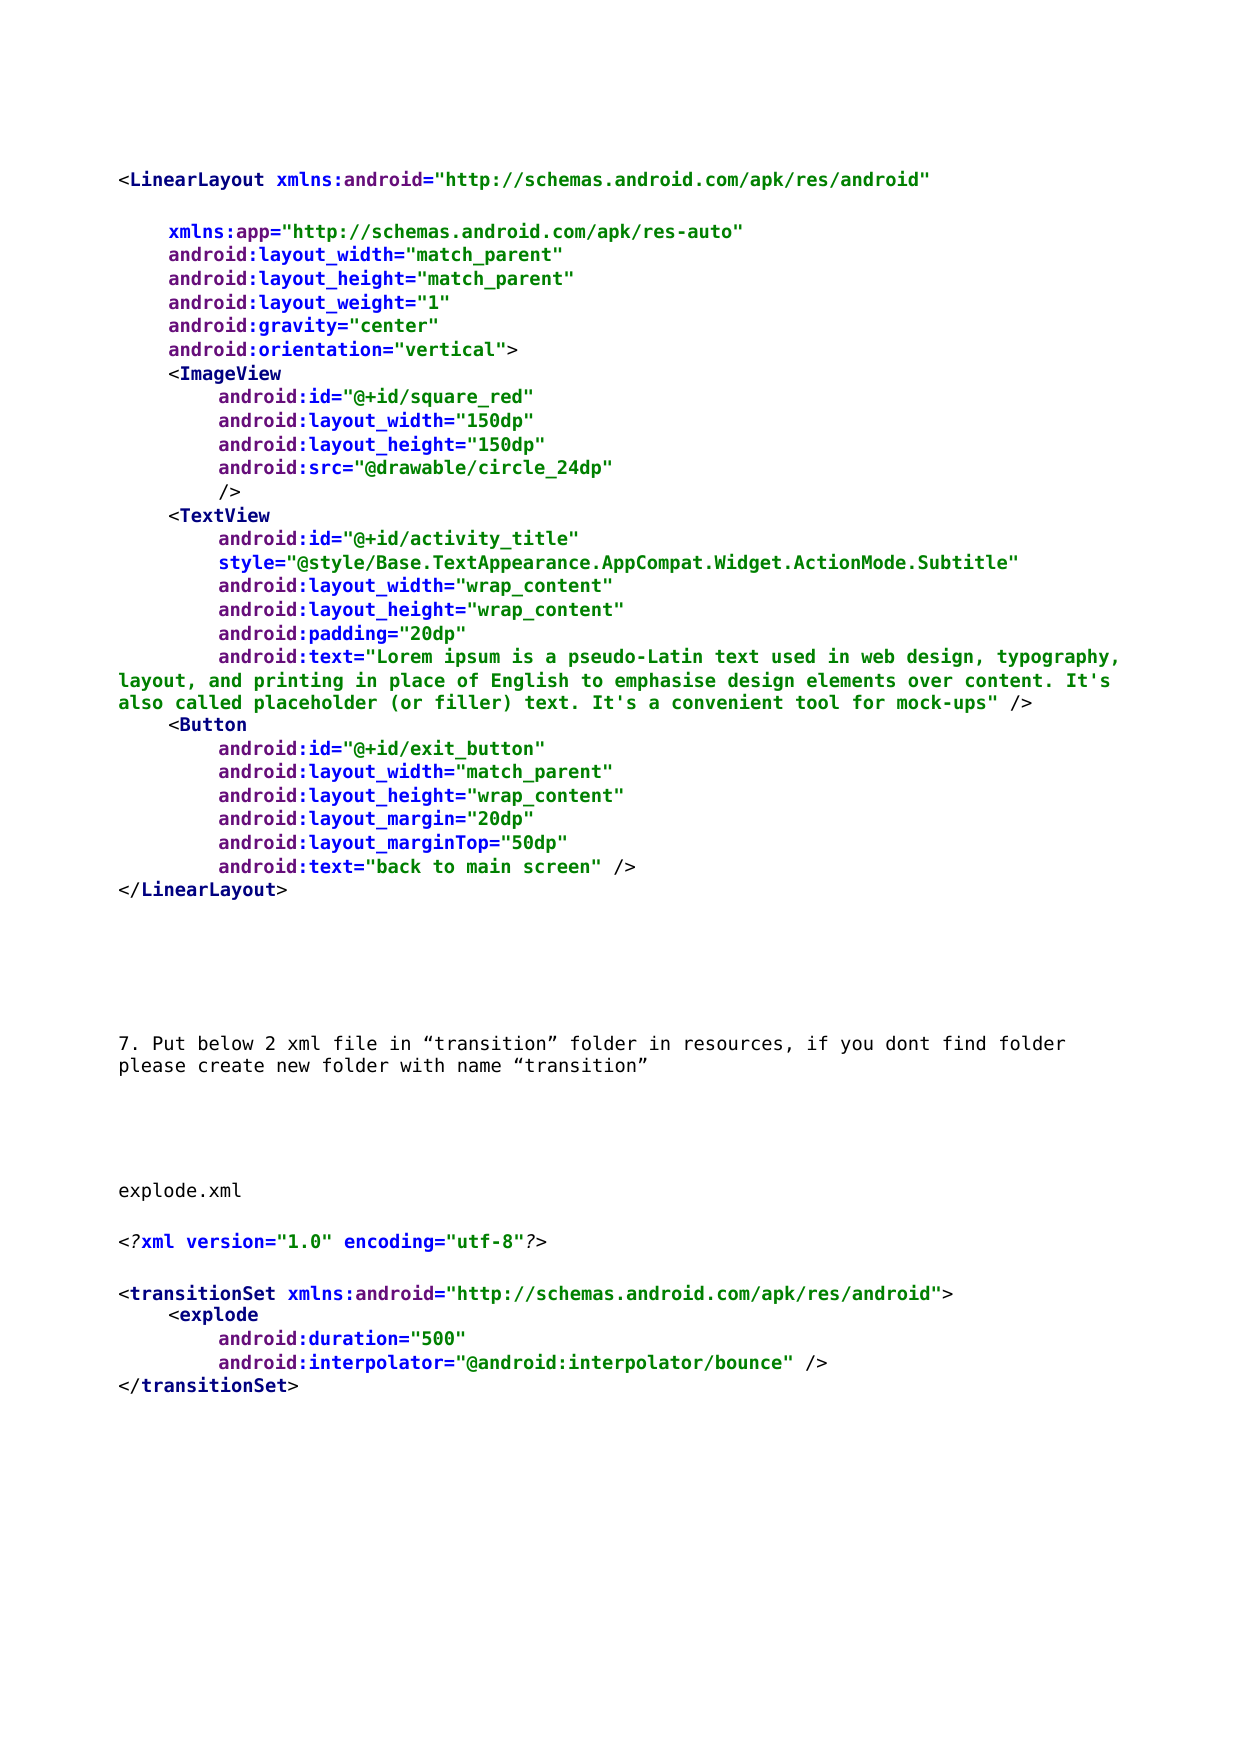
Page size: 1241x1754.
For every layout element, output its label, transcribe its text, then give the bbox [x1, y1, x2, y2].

text <TextView [118, 504, 1122, 528]
text android:layout_height="wrap_content" [118, 785, 1122, 808]
text android:text="Lorem ipsum is a pseudo-Latin text used in web design, typography, layout, and printing in place of English to emphasise design elements over content. It's also called placeholder (or filler) text. It's a convenient tool for mock-ups" /> [118, 646, 1122, 714]
text android:src="@drawable/circle_24dp" [118, 457, 1122, 481]
text explode.xml [118, 1158, 1122, 1202]
text android:layout_marginTop="50dp" [118, 832, 1122, 856]
text <Button [118, 714, 1122, 737]
text android:id="@+id/activity_title" [118, 528, 1122, 552]
text <LinearLayout xmlns:android="http://schemas.android.com/apk/res/android" [118, 169, 1122, 191]
text android:text="back to main screen" /> [118, 856, 1122, 879]
text android:layout_weight="1" [118, 292, 1122, 315]
text android:layout_width="match_parent" [118, 244, 1122, 268]
text android:id="@+id/exit_button" [118, 737, 1122, 761]
text style="@style/Base.TextAppearance.AppCompat.Widget.ActionMode.Subtitle" [118, 552, 1122, 576]
text android:orientation="vertical"> [118, 339, 1122, 363]
text android:layout_width="150dp" [118, 410, 1122, 434]
text android:layout_height="150dp" [118, 434, 1122, 457]
text android:layout_margin="20dp" [118, 808, 1122, 832]
text android:layout_height="wrap_content" [118, 599, 1122, 623]
text android:layout_height="match_parent" [118, 268, 1122, 292]
text android:duration="500" [118, 1328, 1122, 1352]
text </transitionSet> [118, 1375, 1122, 1397]
text <transitionSet xmlns:android="http://schemas.android.com/apk/res/android"> [118, 1283, 1122, 1304]
text android:interpolator="@android:interpolator/bounce" /> [118, 1352, 1122, 1375]
text </LinearLayout> [118, 879, 1122, 901]
text android:layout_width="match_parent" [118, 761, 1122, 785]
text xmlns:app="http://schemas.android.com/apk/res-auto" [118, 221, 1122, 244]
text 7. Put below 2 xml file in “transition” folder in resources, if you dont find folder please create new folder with name “transition” [118, 1033, 1122, 1077]
text <?xml version="1.0" encoding="utf-8"?> [118, 1231, 1122, 1253]
text android:padding="20dp" [118, 623, 1122, 646]
text android:id="@+id/square_red" [118, 386, 1122, 410]
text /> [118, 481, 1122, 504]
text <ImageView [118, 363, 1122, 386]
text android:layout_width="wrap_content" [118, 576, 1122, 599]
text <explode [118, 1304, 1122, 1328]
text android:gravity="center" [118, 315, 1122, 339]
